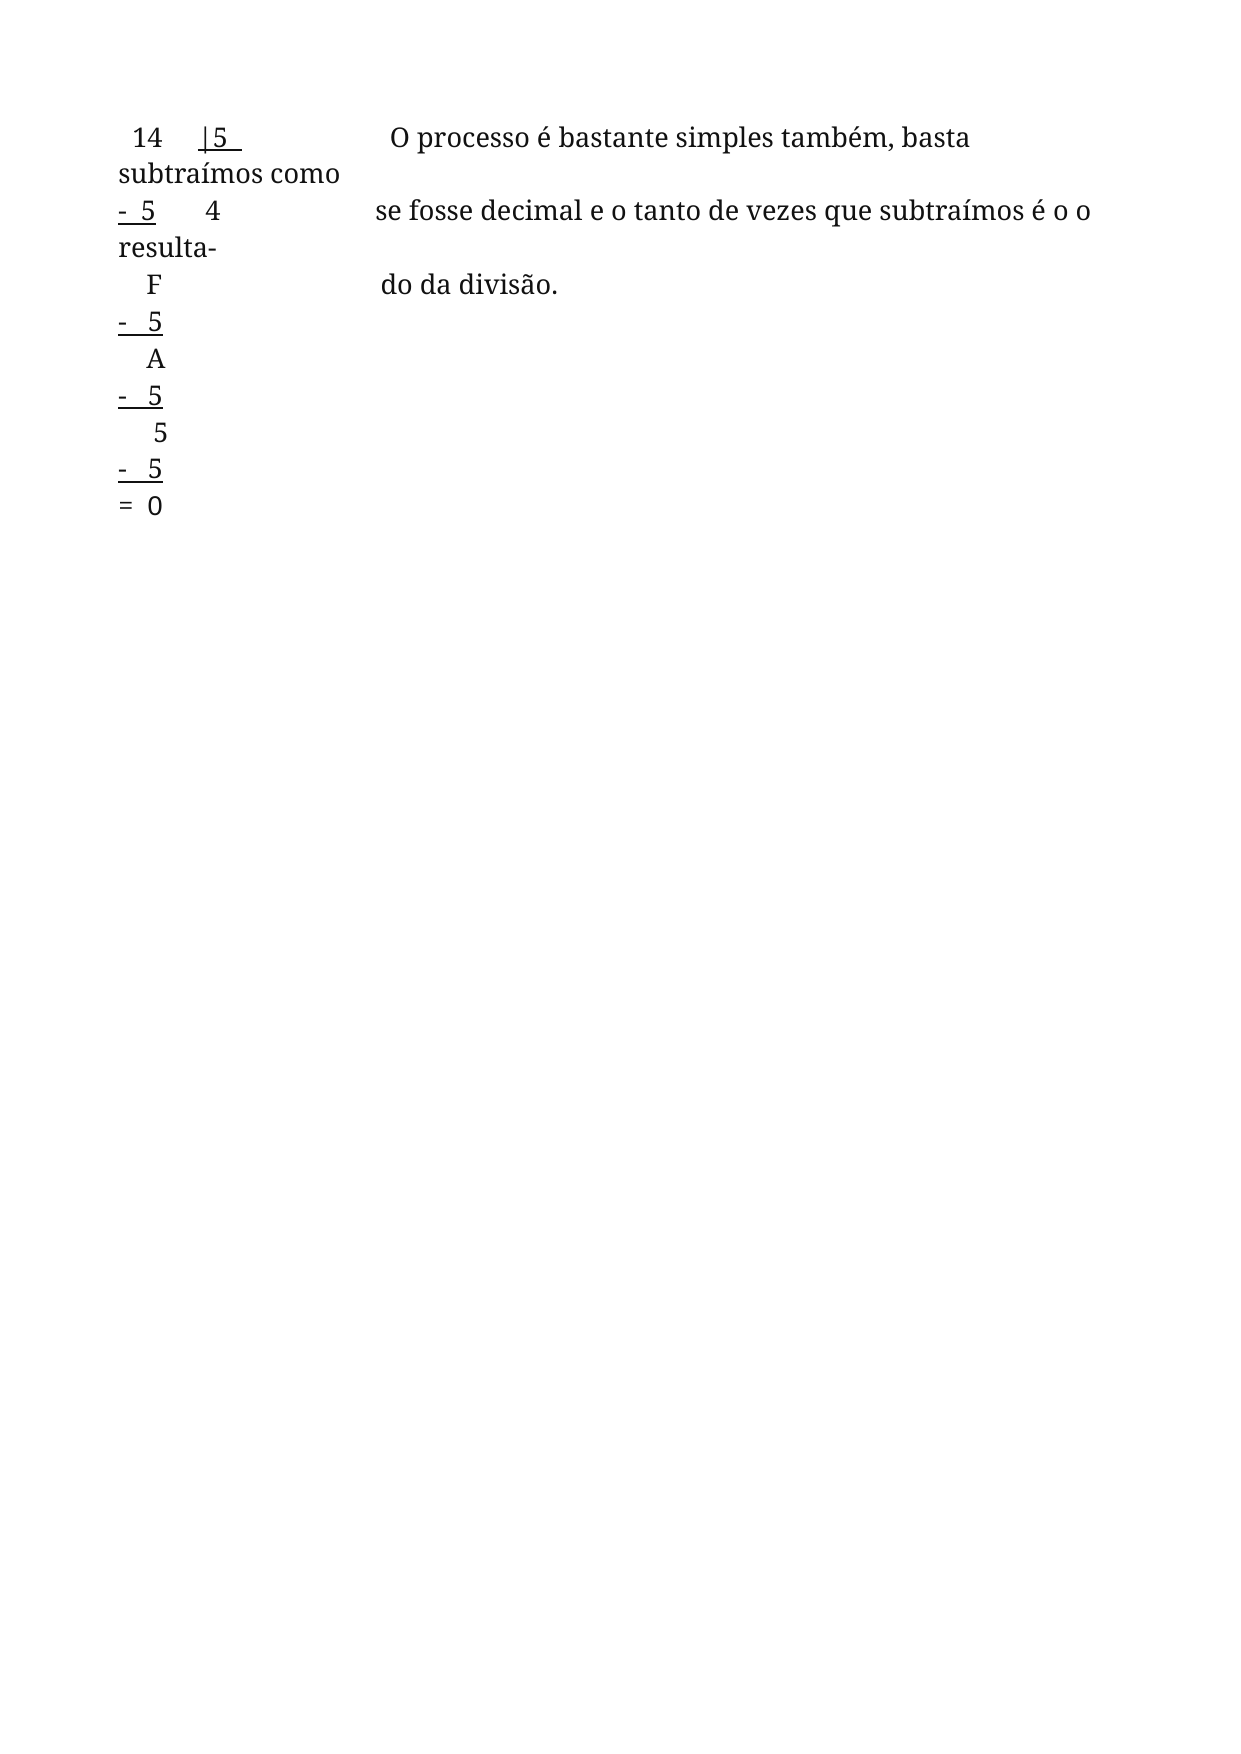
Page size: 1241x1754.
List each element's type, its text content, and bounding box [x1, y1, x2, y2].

text 14 |5 O processo é bastante simples também, basta subtraímos como [118, 118, 1122, 192]
text - 5 [118, 302, 1122, 339]
text - 5 [118, 376, 1122, 413]
text A [118, 339, 1122, 376]
text F do da divisão. [118, 266, 1122, 302]
text 5 [118, 413, 1122, 450]
text - 5 4 se fosse decimal e o tanto de vezes que subtraímos é o o resulta- [118, 192, 1122, 266]
text = 0 [118, 487, 1122, 524]
text - 5 [118, 450, 1122, 487]
